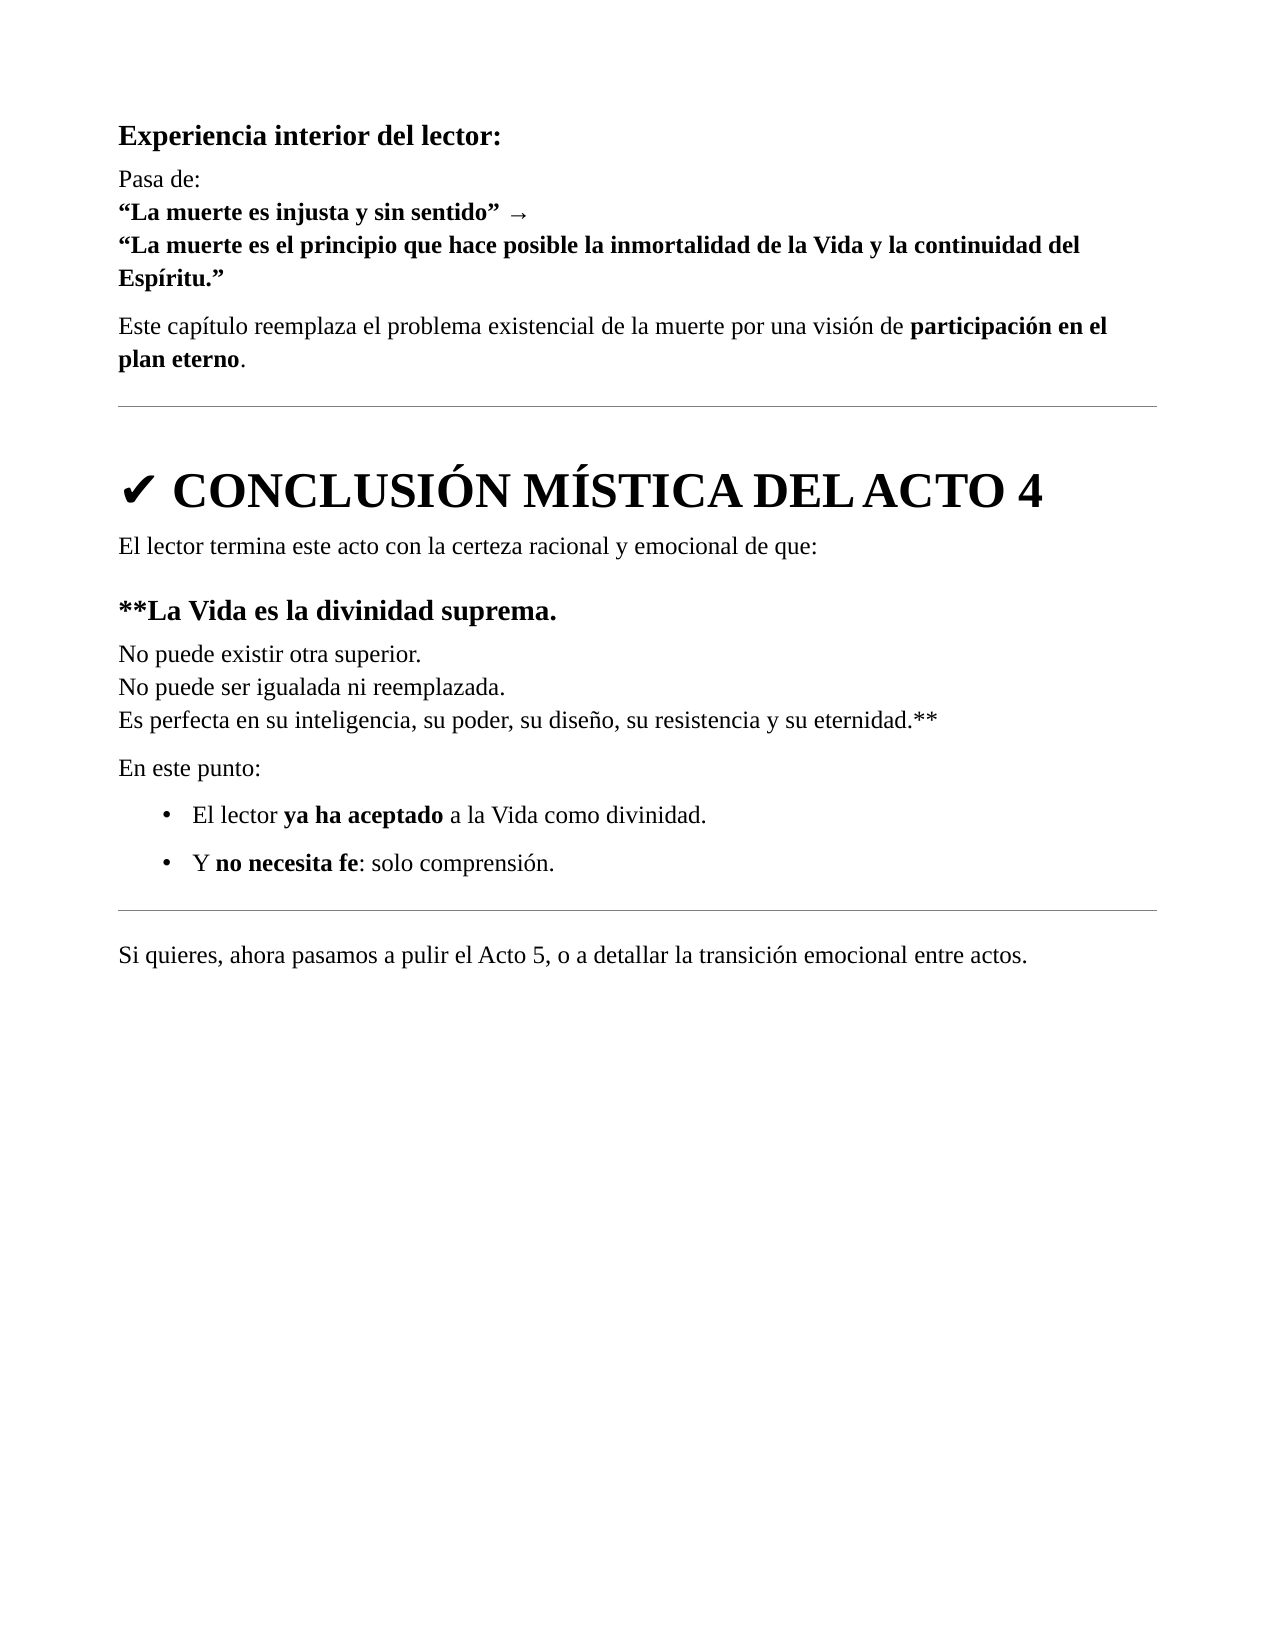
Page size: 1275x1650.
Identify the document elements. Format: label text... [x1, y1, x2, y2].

subtitle Experiencia interior del lector: [118, 118, 1157, 152]
text Pasa de: “La muerte es injusta y sin sentido” → “La muerte es el principio que hace posible la inmortalidad de la Vida y la continuidad del Espíritu.” [118, 164, 1157, 292]
list Y no necesita fe: solo comprensión. [162, 848, 1157, 877]
text Si quieres, ahora pasamos a pulir el Acto 5, o a detallar la transición emocional entre actos. [118, 940, 1157, 968]
text En este punto: [118, 753, 1157, 781]
text No puede existir otra superior. No puede ser igualada ni reemplazada. Es perfecta en su inteligencia, su poder, su diseño, su resistencia y su eternidad.** [118, 639, 1157, 734]
list El lector ya ha aceptado a la Vida como divinidad. [162, 800, 1157, 829]
subtitle ✔ CONCLUSIÓN MÍSTICA DEL ACTO 4 [118, 461, 1157, 518]
subtitle **La Vida es la divinidad suprema. [118, 593, 1157, 626]
text El lector termina este acto con la certeza racional y emocional de que: [118, 531, 1157, 559]
text Este capítulo reemplaza el problema existencial de la muerte por una visión de participación en el plan eterno. [118, 311, 1157, 373]
